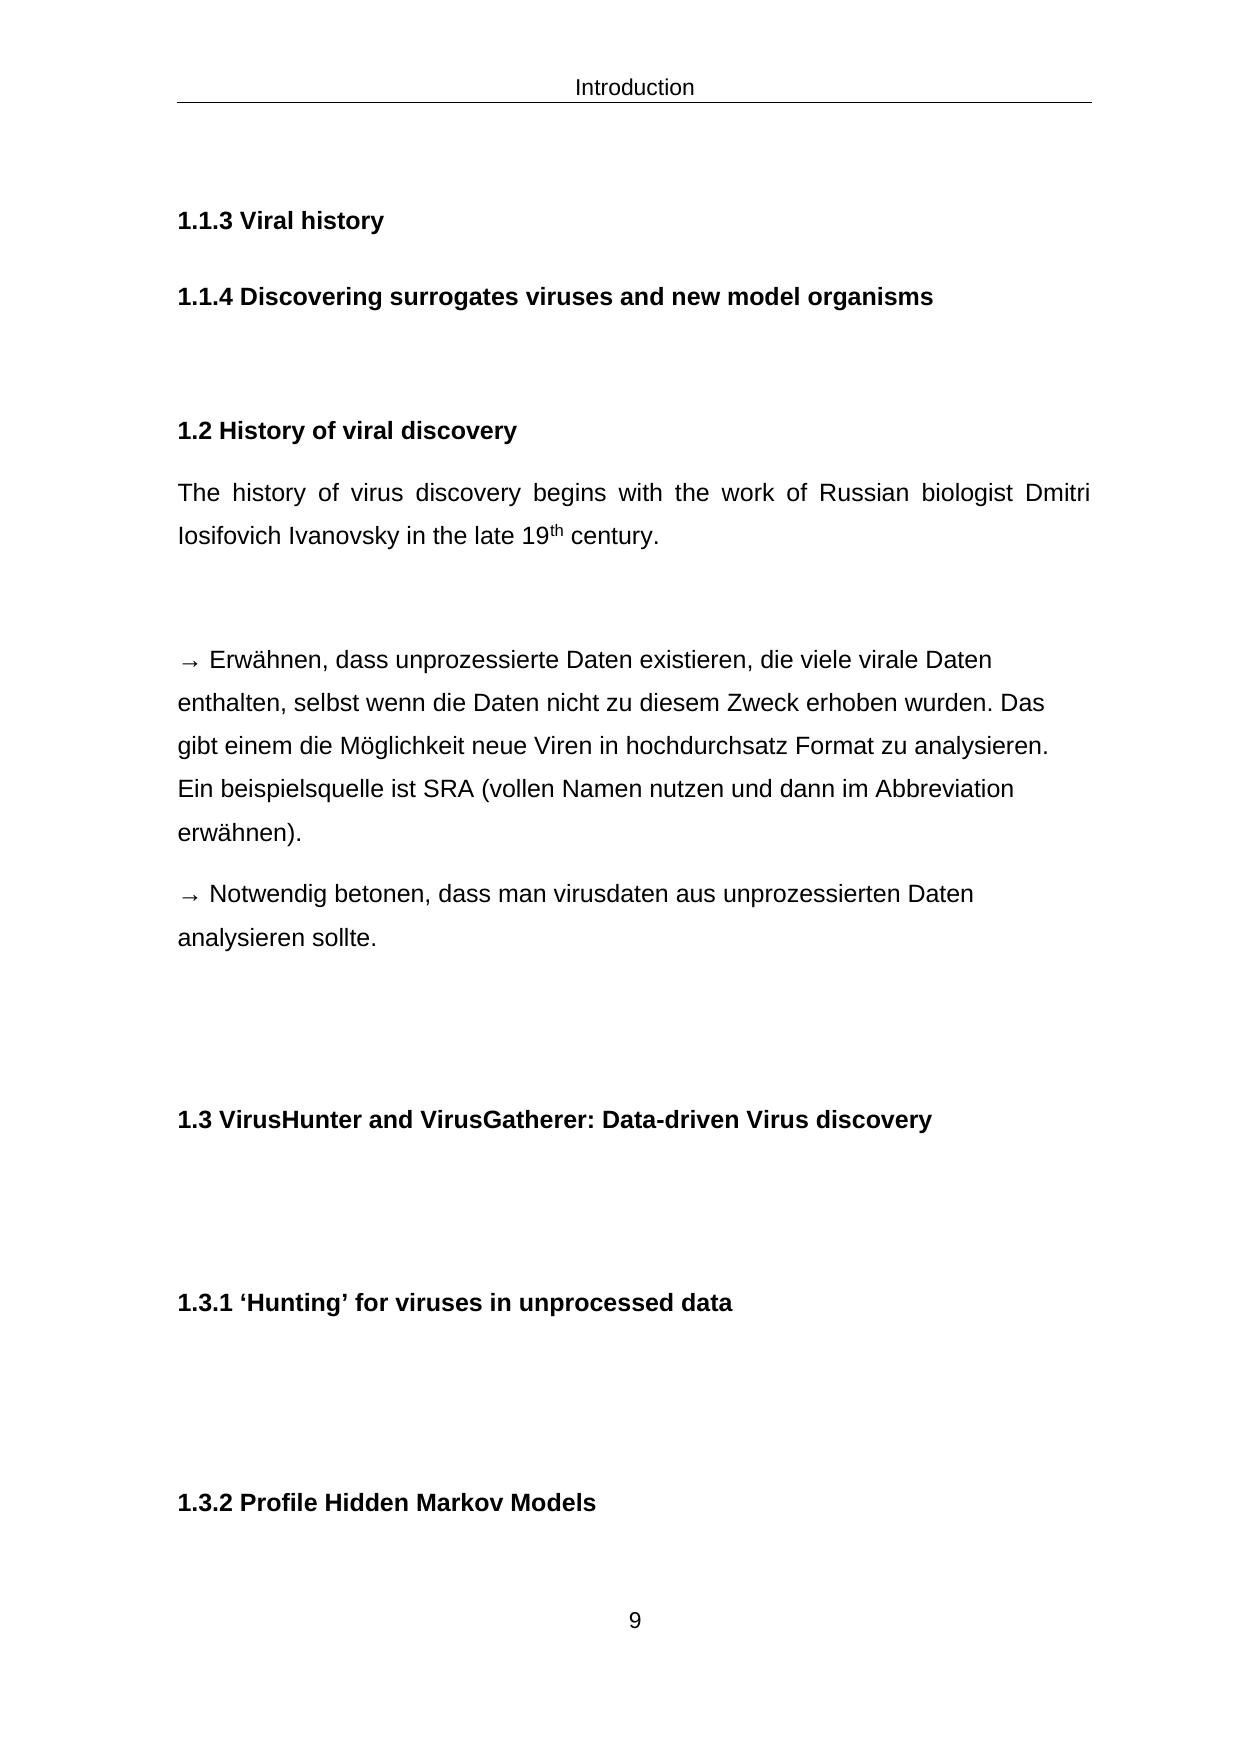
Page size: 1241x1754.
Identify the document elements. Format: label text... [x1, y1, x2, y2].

subtitle 1.1.3 Viral history [177, 206, 1092, 234]
text → Notwendig betonen, dass man virusdaten aus unprozessierten Daten analysieren sollte. [177, 879, 1092, 951]
subtitle 1.3.2 Profile Hidden Markov Models [177, 1488, 1092, 1517]
subtitle 1.1.4 Discovering surrogates viruses and new model organisms [177, 282, 1092, 311]
subtitle 1.2 History of viral discovery [177, 416, 1092, 445]
text → Erwähnen, dass unprozessierte Daten existieren, die viele virale Daten enthalten, selbst wenn die Daten nicht zu diesem Zweck erhoben wurden. Das gibt einem die Möglichkeit neue Viren in hochdurchsatz Format zu analysieren. Ein beispielsquelle ist SRA (vollen Namen nutzen und dann im Abbreviation erwähnen). [177, 645, 1092, 846]
subtitle 1.3 VirusHunter and VirusGatherer: Data-driven Virus discovery [177, 1104, 1092, 1133]
text The history of virus discovery begins with the work of Russian biologist Dmitri Iosifovich Ivanovsky in the late 19th century. [177, 478, 1092, 550]
subtitle 1.3.1 ‘Hunting’ for viruses in unprocessed data [177, 1288, 1092, 1317]
